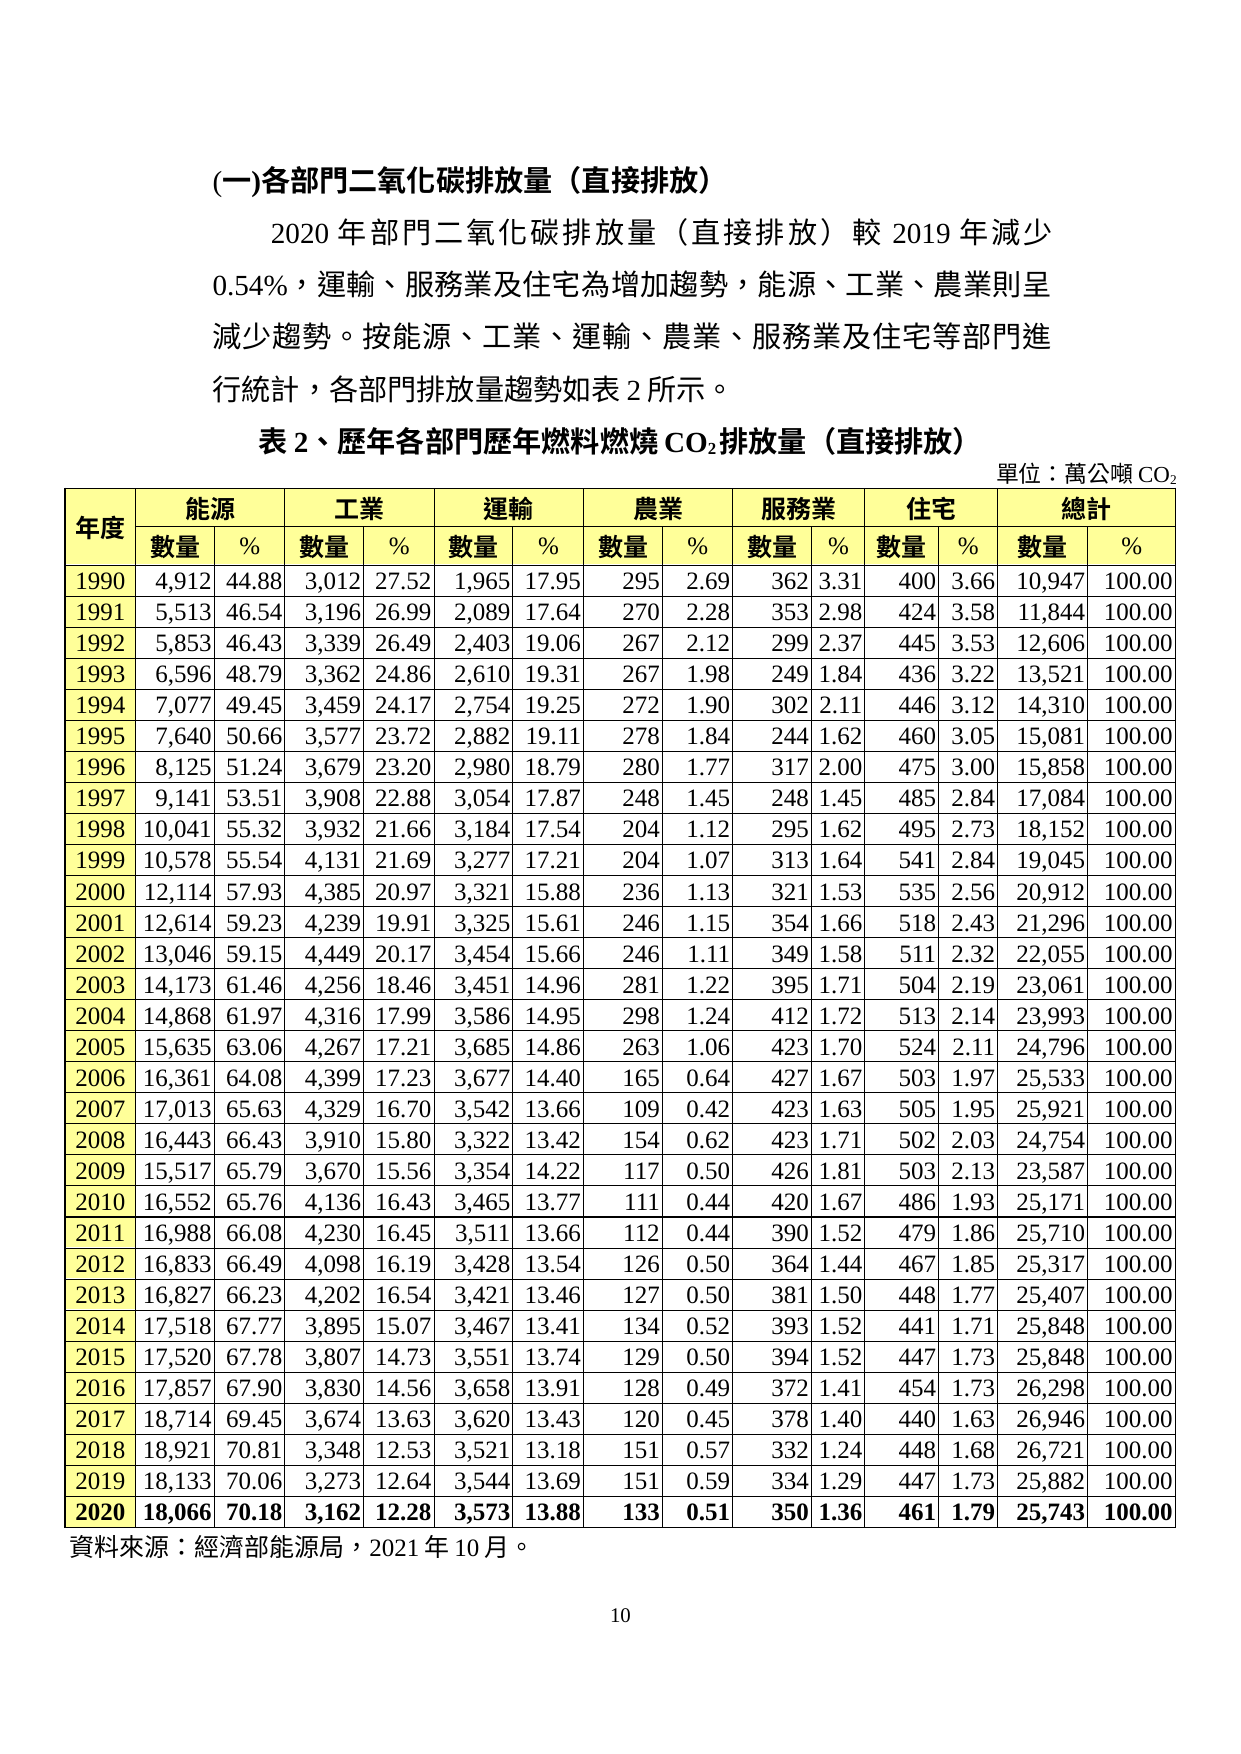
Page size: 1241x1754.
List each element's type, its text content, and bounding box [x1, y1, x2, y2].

table_cell 15.66 [513, 938, 583, 968]
table_cell 354 [733, 907, 811, 937]
table_cell 2.11 [812, 690, 864, 720]
table_cell 11,844 [998, 597, 1087, 627]
table_cell 17.21 [364, 1031, 434, 1061]
table_cell 1.52 [812, 1342, 864, 1372]
table_cell 66.23 [215, 1280, 284, 1309]
table_cell 16,827 [136, 1280, 214, 1309]
table_cell 295 [733, 814, 811, 844]
table_cell 4,449 [285, 938, 363, 968]
table_cell 25,848 [998, 1311, 1087, 1341]
text (一)各部門二氧化碳排放量（直接排放） [212, 150, 1053, 202]
table_cell 59.15 [215, 938, 284, 968]
table_cell 100.00 [1088, 938, 1175, 968]
table_cell 100.00 [1088, 1062, 1175, 1092]
table_cell 7,077 [136, 690, 214, 720]
table_cell 25,710 [998, 1218, 1087, 1247]
table_cell 49.45 [215, 690, 284, 720]
table_cell 16,988 [136, 1218, 214, 1247]
table_cell 3,679 [285, 752, 363, 782]
table_cell 1.85 [939, 1249, 997, 1278]
table_cell 0.50 [663, 1280, 732, 1309]
table_cell 19.31 [513, 659, 583, 689]
table_cell 3,273 [285, 1466, 363, 1496]
table_cell 17.23 [364, 1062, 434, 1092]
table_cell 100.00 [1088, 1000, 1175, 1030]
table_cell 3,321 [435, 876, 512, 906]
table_cell 2.11 [939, 1031, 997, 1061]
table_cell 100.00 [1088, 752, 1175, 782]
table_cell 100.00 [1088, 628, 1175, 658]
table_cell 2.69 [663, 566, 732, 596]
table_cell 14.95 [513, 1000, 583, 1030]
table_cell 349 [733, 938, 811, 968]
table_cell 0.59 [663, 1466, 732, 1496]
table_cell 2.28 [663, 597, 732, 627]
table_cell 393 [733, 1311, 811, 1341]
table_cell 13.91 [513, 1373, 583, 1403]
table_cell % [215, 527, 284, 564]
table_cell 151 [584, 1466, 662, 1496]
table_cell 426 [733, 1155, 811, 1185]
table_cell 64.08 [215, 1062, 284, 1092]
table_cell 2.14 [939, 1000, 997, 1030]
table_cell 19.11 [513, 721, 583, 751]
table_cell 1996 [66, 752, 135, 782]
table_cell 25,317 [998, 1249, 1087, 1278]
table_cell 541 [865, 845, 938, 875]
table_cell 數量 [865, 527, 938, 564]
table_cell 1.15 [663, 907, 732, 937]
table_cell 2.56 [939, 876, 997, 906]
table_cell 100.00 [1088, 783, 1175, 813]
table_cell 3.05 [939, 721, 997, 751]
table_cell 3,184 [435, 814, 512, 844]
table_cell 100.00 [1088, 845, 1175, 875]
table_cell 503 [865, 1155, 938, 1185]
table_cell 423 [733, 1031, 811, 1061]
table_cell 0.44 [663, 1186, 732, 1216]
table_cell 126 [584, 1249, 662, 1278]
table_cell % [364, 527, 434, 564]
table_cell 25,743 [998, 1497, 1087, 1527]
table_cell 69.45 [215, 1404, 284, 1434]
table_cell 313 [733, 845, 811, 875]
table_cell 14.40 [513, 1062, 583, 1092]
table_cell 19.91 [364, 907, 434, 937]
table_cell 25,882 [998, 1466, 1087, 1496]
table_cell 278 [584, 721, 662, 751]
table_cell 2013 [66, 1280, 135, 1309]
table_cell 15,081 [998, 721, 1087, 751]
table_cell 0.50 [663, 1155, 732, 1185]
table_cell 321 [733, 876, 811, 906]
table_cell 100.00 [1088, 1249, 1175, 1278]
table_cell 1.45 [663, 783, 732, 813]
table_cell % [663, 527, 732, 564]
table_cell 267 [584, 659, 662, 689]
table_cell 0.45 [663, 1404, 732, 1434]
table_cell 0.44 [663, 1218, 732, 1247]
table_cell 267 [584, 628, 662, 658]
table_cell 22,055 [998, 938, 1087, 968]
table_cell 134 [584, 1311, 662, 1341]
table_cell 424 [865, 597, 938, 627]
table_cell 13.88 [513, 1497, 583, 1527]
table_cell 13.69 [513, 1466, 583, 1496]
table_cell 485 [865, 783, 938, 813]
table_cell 117 [584, 1155, 662, 1185]
table_cell % [812, 527, 864, 564]
table_cell 461 [865, 1497, 938, 1527]
table_cell 381 [733, 1280, 811, 1309]
table_cell 1.58 [812, 938, 864, 968]
table_cell 317 [733, 752, 811, 782]
table_cell 2.32 [939, 938, 997, 968]
table_cell 503 [865, 1062, 938, 1092]
table_cell 66.43 [215, 1124, 284, 1154]
table_cell 1.93 [939, 1186, 997, 1216]
table_cell 3,012 [285, 566, 363, 596]
table_cell 25,921 [998, 1093, 1087, 1123]
table_cell 165 [584, 1062, 662, 1092]
table_cell 2,882 [435, 721, 512, 751]
table_cell 100.00 [1088, 1342, 1175, 1372]
table_cell 270 [584, 597, 662, 627]
table_cell 1.66 [812, 907, 864, 937]
table_cell 65.76 [215, 1186, 284, 1216]
table_cell 2000 [66, 876, 135, 906]
table_cell 334 [733, 1466, 811, 1496]
table_cell 3.22 [939, 659, 997, 689]
table_cell 55.54 [215, 845, 284, 875]
table_cell 7,640 [136, 721, 214, 751]
table_cell 2003 [66, 969, 135, 999]
table_cell 23,061 [998, 969, 1087, 999]
table_cell 12.53 [364, 1435, 434, 1465]
table_cell 3,807 [285, 1342, 363, 1372]
table_cell 479 [865, 1218, 938, 1247]
table_cell 1.24 [663, 1000, 732, 1030]
table_cell 446 [865, 690, 938, 720]
table_cell 133 [584, 1497, 662, 1527]
table_cell 16,833 [136, 1249, 214, 1278]
table_cell 3,511 [435, 1218, 512, 1247]
table_cell 302 [733, 690, 811, 720]
table_cell 46.43 [215, 628, 284, 658]
table_cell 423 [733, 1093, 811, 1123]
table_cell 70.18 [215, 1497, 284, 1527]
table_cell 2015 [66, 1342, 135, 1372]
table_cell 2014 [66, 1311, 135, 1341]
table_cell 518 [865, 907, 938, 937]
table_cell 1.77 [663, 752, 732, 782]
table_cell 2011 [66, 1218, 135, 1247]
table_cell 66.08 [215, 1218, 284, 1247]
table_cell 1992 [66, 628, 135, 658]
table_cell 1994 [66, 690, 135, 720]
table_cell 0.49 [663, 1373, 732, 1403]
table_cell 數量 [584, 527, 662, 564]
table_cell 0.52 [663, 1311, 732, 1341]
table_cell 362 [733, 566, 811, 596]
table_cell 17.64 [513, 597, 583, 627]
table_cell 0.57 [663, 1435, 732, 1465]
table_cell 20,912 [998, 876, 1087, 906]
table_cell 100.00 [1088, 659, 1175, 689]
table_cell 18,133 [136, 1466, 214, 1496]
table_cell 1.44 [812, 1249, 864, 1278]
table_cell 55.32 [215, 814, 284, 844]
table_cell 427 [733, 1062, 811, 1092]
table_cell 25,171 [998, 1186, 1087, 1216]
table_cell 1.72 [812, 1000, 864, 1030]
table_cell 1.81 [812, 1155, 864, 1185]
table_cell 448 [865, 1435, 938, 1465]
table_cell 394 [733, 1342, 811, 1372]
table_cell 20.17 [364, 938, 434, 968]
table_header 年度 [66, 489, 135, 564]
table_cell 295 [584, 566, 662, 596]
table_cell 67.77 [215, 1311, 284, 1341]
table_cell 2004 [66, 1000, 135, 1030]
table_cell 2005 [66, 1031, 135, 1061]
table_cell 151 [584, 1435, 662, 1465]
table_cell 2018 [66, 1435, 135, 1465]
table_cell 3,325 [435, 907, 512, 937]
table_cell 1999 [66, 845, 135, 875]
table_cell 3,895 [285, 1311, 363, 1341]
table_cell 50.66 [215, 721, 284, 751]
table_cell % [513, 527, 583, 564]
table_cell 18,152 [998, 814, 1087, 844]
table_cell 1.62 [812, 721, 864, 751]
table_cell 17.87 [513, 783, 583, 813]
table_cell 249 [733, 659, 811, 689]
table_cell 61.97 [215, 1000, 284, 1030]
table_cell 511 [865, 938, 938, 968]
table_cell 57.93 [215, 876, 284, 906]
table_cell 423 [733, 1124, 811, 1154]
table_cell 280 [584, 752, 662, 782]
table_cell 111 [584, 1186, 662, 1216]
table_cell 100.00 [1088, 814, 1175, 844]
table_cell 2.98 [812, 597, 864, 627]
table_cell 2.84 [939, 845, 997, 875]
table_cell 15.80 [364, 1124, 434, 1154]
table_cell 14,868 [136, 1000, 214, 1030]
table_cell 332 [733, 1435, 811, 1465]
table_cell 3,908 [285, 783, 363, 813]
table_cell 24.86 [364, 659, 434, 689]
table_cell 3.12 [939, 690, 997, 720]
table_cell 3,910 [285, 1124, 363, 1154]
table_cell 353 [733, 597, 811, 627]
table_cell 4,912 [136, 566, 214, 596]
table_cell 0.50 [663, 1249, 732, 1278]
table_cell 246 [584, 938, 662, 968]
table_cell 14.73 [364, 1342, 434, 1372]
table_cell 15,517 [136, 1155, 214, 1185]
table_cell 15.07 [364, 1311, 434, 1341]
table_cell 1,965 [435, 566, 512, 596]
table_cell 448 [865, 1280, 938, 1309]
table_cell 12,114 [136, 876, 214, 906]
table_cell 1.52 [812, 1218, 864, 1247]
table_cell 1.77 [939, 1280, 997, 1309]
table_cell 2.43 [939, 907, 997, 937]
table_cell 1.67 [812, 1062, 864, 1092]
table_cell 12.28 [364, 1497, 434, 1527]
table_cell 248 [733, 783, 811, 813]
table_cell 61.46 [215, 969, 284, 999]
table_cell 27.52 [364, 566, 434, 596]
table_cell 246 [584, 907, 662, 937]
table_cell 1.45 [812, 783, 864, 813]
table_cell 372 [733, 1373, 811, 1403]
table_cell 數量 [998, 527, 1087, 564]
table_cell 3,577 [285, 721, 363, 751]
text 表2、歷年各部門歷年燃料燃燒CO2排放量（直接排放） [187, 410, 1053, 462]
table_cell 467 [865, 1249, 938, 1278]
table_cell 100.00 [1088, 1280, 1175, 1309]
table_cell 2007 [66, 1093, 135, 1123]
table_cell 1.07 [663, 845, 732, 875]
table_cell 18.46 [364, 969, 434, 999]
table_cell 19.06 [513, 628, 583, 658]
table_cell 2008 [66, 1124, 135, 1154]
table_cell 70.06 [215, 1466, 284, 1496]
table_cell 112 [584, 1218, 662, 1247]
table_cell 1997 [66, 783, 135, 813]
table_cell 63.06 [215, 1031, 284, 1061]
table_cell 17,518 [136, 1311, 214, 1341]
table_cell 4,256 [285, 969, 363, 999]
table_cell 1.22 [663, 969, 732, 999]
table_cell 1.73 [939, 1342, 997, 1372]
table_cell 51.24 [215, 752, 284, 782]
table_cell 100.00 [1088, 1124, 1175, 1154]
table_cell 364 [733, 1249, 811, 1278]
table_cell 15.61 [513, 907, 583, 937]
table_cell 18.79 [513, 752, 583, 782]
table_header 農業 [584, 489, 732, 526]
table_cell 2.03 [939, 1124, 997, 1154]
table_cell 3,677 [435, 1062, 512, 1092]
table_cell 2019 [66, 1466, 135, 1496]
table_cell 100.00 [1088, 1186, 1175, 1216]
table_cell 10,947 [998, 566, 1087, 596]
table_cell 244 [733, 721, 811, 751]
table_cell 3.66 [939, 566, 997, 596]
table_cell 3,542 [435, 1093, 512, 1123]
table_cell 3,830 [285, 1373, 363, 1403]
table_cell 26.49 [364, 628, 434, 658]
table_cell 13.42 [513, 1124, 583, 1154]
table_cell 25,848 [998, 1342, 1087, 1372]
table_cell 4,385 [285, 876, 363, 906]
table_cell 16.70 [364, 1093, 434, 1123]
table_cell 3,465 [435, 1186, 512, 1216]
table_cell 44.88 [215, 566, 284, 596]
table_cell 100.00 [1088, 1155, 1175, 1185]
table_cell 127 [584, 1280, 662, 1309]
table_cell 13.66 [513, 1218, 583, 1247]
table_cell 3,544 [435, 1466, 512, 1496]
table_cell 3,685 [435, 1031, 512, 1061]
table_cell 24,754 [998, 1124, 1087, 1154]
table_cell 12,614 [136, 907, 214, 937]
table_cell 100.00 [1088, 1435, 1175, 1465]
table_cell 59.23 [215, 907, 284, 937]
table_cell 4,131 [285, 845, 363, 875]
table_cell 2020 [66, 1497, 135, 1527]
table_cell 3,586 [435, 1000, 512, 1030]
table_cell 數量 [285, 527, 363, 564]
table_cell 0.42 [663, 1093, 732, 1123]
table_cell 2,754 [435, 690, 512, 720]
text 2020年部門二氧化碳排放量（直接排放）較2019年減少0.54%，運輸、服務業及住宅為增加趨勢，能源、工業、農業則呈減少趨勢。按能源、工業、運輸、農業、服務業及住宅等部門進行統計，各部門排放量趨勢如表2所示。 [212, 202, 1053, 410]
table_cell 1.70 [812, 1031, 864, 1061]
table_cell 1.52 [812, 1311, 864, 1341]
table_cell 13,046 [136, 938, 214, 968]
table_cell 441 [865, 1311, 938, 1341]
table_cell 129 [584, 1342, 662, 1372]
table_cell 100.00 [1088, 1497, 1175, 1527]
table_cell 17,084 [998, 783, 1087, 813]
table_cell 4,399 [285, 1062, 363, 1092]
table_cell 2,610 [435, 659, 512, 689]
table_cell 48.79 [215, 659, 284, 689]
table_cell 1.62 [812, 814, 864, 844]
table_cell 13.46 [513, 1280, 583, 1309]
table_cell 486 [865, 1186, 938, 1216]
table_cell 6,596 [136, 659, 214, 689]
table_cell 2.19 [939, 969, 997, 999]
table_cell 378 [733, 1404, 811, 1434]
table_cell 3,620 [435, 1404, 512, 1434]
table_cell 1.95 [939, 1093, 997, 1123]
table_cell 513 [865, 1000, 938, 1030]
table_cell 100.00 [1088, 690, 1175, 720]
table_cell 5,513 [136, 597, 214, 627]
table_header 能源 [136, 489, 284, 526]
table_header 總計 [998, 489, 1175, 526]
table_cell 14.96 [513, 969, 583, 999]
table_cell 2010 [66, 1186, 135, 1216]
table_cell 3,348 [285, 1435, 363, 1465]
table_cell 13.41 [513, 1311, 583, 1341]
table_cell 14.86 [513, 1031, 583, 1061]
table_cell 1.84 [812, 659, 864, 689]
table_cell 1995 [66, 721, 135, 751]
table_cell 67.90 [215, 1373, 284, 1403]
text 資料來源：經濟部能源局，2021年10月。 [69, 1528, 1053, 1564]
table_cell 13.18 [513, 1435, 583, 1465]
table_cell 1.79 [939, 1497, 997, 1527]
table_header 運輸 [435, 489, 583, 526]
table_cell 3.58 [939, 597, 997, 627]
table_cell 66.49 [215, 1249, 284, 1278]
table_cell 3.00 [939, 752, 997, 782]
table_cell 10,041 [136, 814, 214, 844]
table_cell 數量 [136, 527, 214, 564]
table_cell 22.88 [364, 783, 434, 813]
table_cell 17,520 [136, 1342, 214, 1372]
table_cell 13.66 [513, 1093, 583, 1123]
table_cell 46.54 [215, 597, 284, 627]
table_cell 24,796 [998, 1031, 1087, 1061]
table_cell 447 [865, 1466, 938, 1496]
table_cell 3,428 [435, 1249, 512, 1278]
table_cell 4,136 [285, 1186, 363, 1216]
table_cell 67.78 [215, 1342, 284, 1372]
table_cell 26,721 [998, 1435, 1087, 1465]
table_cell 26,946 [998, 1404, 1087, 1434]
table_cell 154 [584, 1124, 662, 1154]
table_cell 298 [584, 1000, 662, 1030]
table_cell 2.84 [939, 783, 997, 813]
table_cell 1.63 [939, 1404, 997, 1434]
table_cell 1.73 [939, 1373, 997, 1403]
table_cell 16,361 [136, 1062, 214, 1092]
table_cell 1.12 [663, 814, 732, 844]
table_cell 0.51 [663, 1497, 732, 1527]
table_cell 400 [865, 566, 938, 596]
table_cell 475 [865, 752, 938, 782]
table_cell 4,329 [285, 1093, 363, 1123]
table_cell 1.06 [663, 1031, 732, 1061]
table_cell 1.24 [812, 1435, 864, 1465]
table_cell 21,296 [998, 907, 1087, 937]
table_cell 350 [733, 1497, 811, 1527]
table_cell 2001 [66, 907, 135, 937]
table_cell 15,858 [998, 752, 1087, 782]
table_cell 1.53 [812, 876, 864, 906]
table_cell 17,013 [136, 1093, 214, 1123]
table_cell 25,407 [998, 1280, 1087, 1309]
table_header 住宅 [865, 489, 997, 526]
table_cell 100.00 [1088, 969, 1175, 999]
table_cell 17.54 [513, 814, 583, 844]
table_cell 1.68 [939, 1435, 997, 1465]
table_cell 數量 [733, 527, 811, 564]
table_cell 13,521 [998, 659, 1087, 689]
table_cell 3,551 [435, 1342, 512, 1372]
table_cell 1.90 [663, 690, 732, 720]
table_cell 4,230 [285, 1218, 363, 1247]
table_cell 3,658 [435, 1373, 512, 1403]
table_cell 2,403 [435, 628, 512, 658]
table_cell 1.36 [812, 1497, 864, 1527]
table_cell 2.00 [812, 752, 864, 782]
table_cell 109 [584, 1093, 662, 1123]
table_cell 23.20 [364, 752, 434, 782]
table_cell 4,202 [285, 1280, 363, 1309]
table_cell 14,310 [998, 690, 1087, 720]
table_cell 25,533 [998, 1062, 1087, 1092]
table_cell 1991 [66, 597, 135, 627]
table_cell 2006 [66, 1062, 135, 1092]
table_cell 445 [865, 628, 938, 658]
table_cell 1.29 [812, 1466, 864, 1496]
table_cell 495 [865, 814, 938, 844]
table_cell 3,454 [435, 938, 512, 968]
table_cell 447 [865, 1342, 938, 1372]
table_cell 454 [865, 1373, 938, 1403]
table_cell 9,141 [136, 783, 214, 813]
table_cell 100.00 [1088, 597, 1175, 627]
table_cell % [1088, 527, 1175, 564]
table_cell 505 [865, 1093, 938, 1123]
table_cell 19,045 [998, 845, 1087, 875]
table_cell 17,857 [136, 1373, 214, 1403]
table_cell 1.11 [663, 938, 732, 968]
table_cell 2009 [66, 1155, 135, 1185]
table_cell 100.00 [1088, 1031, 1175, 1061]
table_cell 3,467 [435, 1311, 512, 1341]
table_cell 65.79 [215, 1155, 284, 1185]
table_cell 26,298 [998, 1373, 1087, 1403]
table_cell 2.37 [812, 628, 864, 658]
table_cell 17.95 [513, 566, 583, 596]
table_cell 65.63 [215, 1093, 284, 1123]
table_cell 1.73 [939, 1466, 997, 1496]
table_cell 3,421 [435, 1280, 512, 1309]
table_cell 1.13 [663, 876, 732, 906]
table_cell 23,587 [998, 1155, 1087, 1185]
table_cell 502 [865, 1124, 938, 1154]
table_cell 1.63 [812, 1093, 864, 1123]
table_cell 16,552 [136, 1186, 214, 1216]
table_cell 20.97 [364, 876, 434, 906]
table_cell 1.86 [939, 1218, 997, 1247]
table_cell 3,054 [435, 783, 512, 813]
table_cell 18,066 [136, 1497, 214, 1527]
table_cell 420 [733, 1186, 811, 1216]
table_cell 281 [584, 969, 662, 999]
table_cell 3,459 [285, 690, 363, 720]
table_cell 100.00 [1088, 1093, 1175, 1123]
table_cell 100.00 [1088, 876, 1175, 906]
table_cell 21.69 [364, 845, 434, 875]
table_cell 15.88 [513, 876, 583, 906]
table_cell 16.54 [364, 1280, 434, 1309]
table_cell 535 [865, 876, 938, 906]
table_cell 120 [584, 1404, 662, 1434]
table_cell 13.43 [513, 1404, 583, 1434]
table_cell 14.56 [364, 1373, 434, 1403]
table_cell 16.45 [364, 1218, 434, 1247]
table_cell 70.81 [215, 1435, 284, 1465]
table_cell 8,125 [136, 752, 214, 782]
table_cell 504 [865, 969, 938, 999]
table_cell 100.00 [1088, 721, 1175, 751]
table_cell 1.71 [812, 969, 864, 999]
table_cell 3,573 [435, 1497, 512, 1527]
table_cell 3,670 [285, 1155, 363, 1185]
table_cell 100.00 [1088, 1218, 1175, 1247]
table_cell 19.25 [513, 690, 583, 720]
table_cell 3.53 [939, 628, 997, 658]
table_cell 0.50 [663, 1342, 732, 1372]
table_cell 1990 [66, 566, 135, 596]
table_header 工業 [285, 489, 434, 526]
table_cell 13.77 [513, 1186, 583, 1216]
table_cell 100.00 [1088, 1466, 1175, 1496]
table_cell 13.54 [513, 1249, 583, 1278]
table_cell 3,354 [435, 1155, 512, 1185]
table_cell 53.51 [215, 783, 284, 813]
table_cell 436 [865, 659, 938, 689]
text 單位：萬公噸CO2 [187, 462, 1176, 487]
table_cell 3.31 [812, 566, 864, 596]
table_cell 3,932 [285, 814, 363, 844]
table_cell 15,635 [136, 1031, 214, 1061]
table_cell 1.84 [663, 721, 732, 751]
table_cell 2012 [66, 1249, 135, 1278]
table_cell 395 [733, 969, 811, 999]
table_cell 1.50 [812, 1280, 864, 1309]
table_cell 14,173 [136, 969, 214, 999]
table_cell 10,578 [136, 845, 214, 875]
table_cell 299 [733, 628, 811, 658]
table_cell 2,089 [435, 597, 512, 627]
table_cell 13.63 [364, 1404, 434, 1434]
table_cell 1.41 [812, 1373, 864, 1403]
table_cell 4,267 [285, 1031, 363, 1061]
table_cell 390 [733, 1218, 811, 1247]
table_cell 2.13 [939, 1155, 997, 1185]
table_cell 1.97 [939, 1062, 997, 1092]
table_cell 1.98 [663, 659, 732, 689]
table_cell 1.67 [812, 1186, 864, 1216]
table_cell 23.72 [364, 721, 434, 751]
table_cell 0.62 [663, 1124, 732, 1154]
table_cell 24.17 [364, 690, 434, 720]
table_cell 2017 [66, 1404, 135, 1434]
table_cell 26.99 [364, 597, 434, 627]
table_cell 204 [584, 845, 662, 875]
table_cell 14.22 [513, 1155, 583, 1185]
table_cell 524 [865, 1031, 938, 1061]
table_cell 4,098 [285, 1249, 363, 1278]
table_cell 4,316 [285, 1000, 363, 1030]
table_cell 440 [865, 1404, 938, 1434]
table_cell 18,921 [136, 1435, 214, 1465]
table_cell 18,714 [136, 1404, 214, 1434]
table_cell 23,993 [998, 1000, 1087, 1030]
table_cell 263 [584, 1031, 662, 1061]
table_cell 16,443 [136, 1124, 214, 1154]
table_cell 12.64 [364, 1466, 434, 1496]
table_cell 236 [584, 876, 662, 906]
table_cell 12,606 [998, 628, 1087, 658]
table_cell 16.19 [364, 1249, 434, 1278]
table_cell 1998 [66, 814, 135, 844]
table_cell 1.40 [812, 1404, 864, 1434]
table_cell 2002 [66, 938, 135, 968]
table_cell 13.74 [513, 1342, 583, 1372]
table_cell 1993 [66, 659, 135, 689]
table_header 服務業 [733, 489, 864, 526]
table_cell 3,362 [285, 659, 363, 689]
table_cell 1.64 [812, 845, 864, 875]
table_cell 15.56 [364, 1155, 434, 1185]
table_cell 272 [584, 690, 662, 720]
table_cell 2.73 [939, 814, 997, 844]
table_cell 100.00 [1088, 1404, 1175, 1434]
table_cell 460 [865, 721, 938, 751]
table_cell 2,980 [435, 752, 512, 782]
table_cell 3,339 [285, 628, 363, 658]
table_cell 1.71 [812, 1124, 864, 1154]
table_cell 3,674 [285, 1404, 363, 1434]
table_cell 100.00 [1088, 566, 1175, 596]
table_cell 128 [584, 1373, 662, 1403]
table_cell 21.66 [364, 814, 434, 844]
table_cell 100.00 [1088, 1311, 1175, 1341]
table_cell 1.71 [939, 1311, 997, 1341]
table_cell 204 [584, 814, 662, 844]
table_cell 248 [584, 783, 662, 813]
table_cell 3,162 [285, 1497, 363, 1527]
table_cell 412 [733, 1000, 811, 1030]
table_cell 17.21 [513, 845, 583, 875]
table_cell 3,451 [435, 969, 512, 999]
table_cell 3,196 [285, 597, 363, 627]
table_cell 2.12 [663, 628, 732, 658]
table_cell 0.64 [663, 1062, 732, 1092]
table_cell 3,521 [435, 1435, 512, 1465]
table_cell 5,853 [136, 628, 214, 658]
table_cell 3,277 [435, 845, 512, 875]
table_cell 100.00 [1088, 1373, 1175, 1403]
table_cell 3,322 [435, 1124, 512, 1154]
table_cell 2016 [66, 1373, 135, 1403]
table_cell 17.99 [364, 1000, 434, 1030]
table_cell 4,239 [285, 907, 363, 937]
table_cell 16.43 [364, 1186, 434, 1216]
table_cell 100.00 [1088, 907, 1175, 937]
table_cell 數量 [435, 527, 512, 564]
table_cell % [939, 527, 997, 564]
